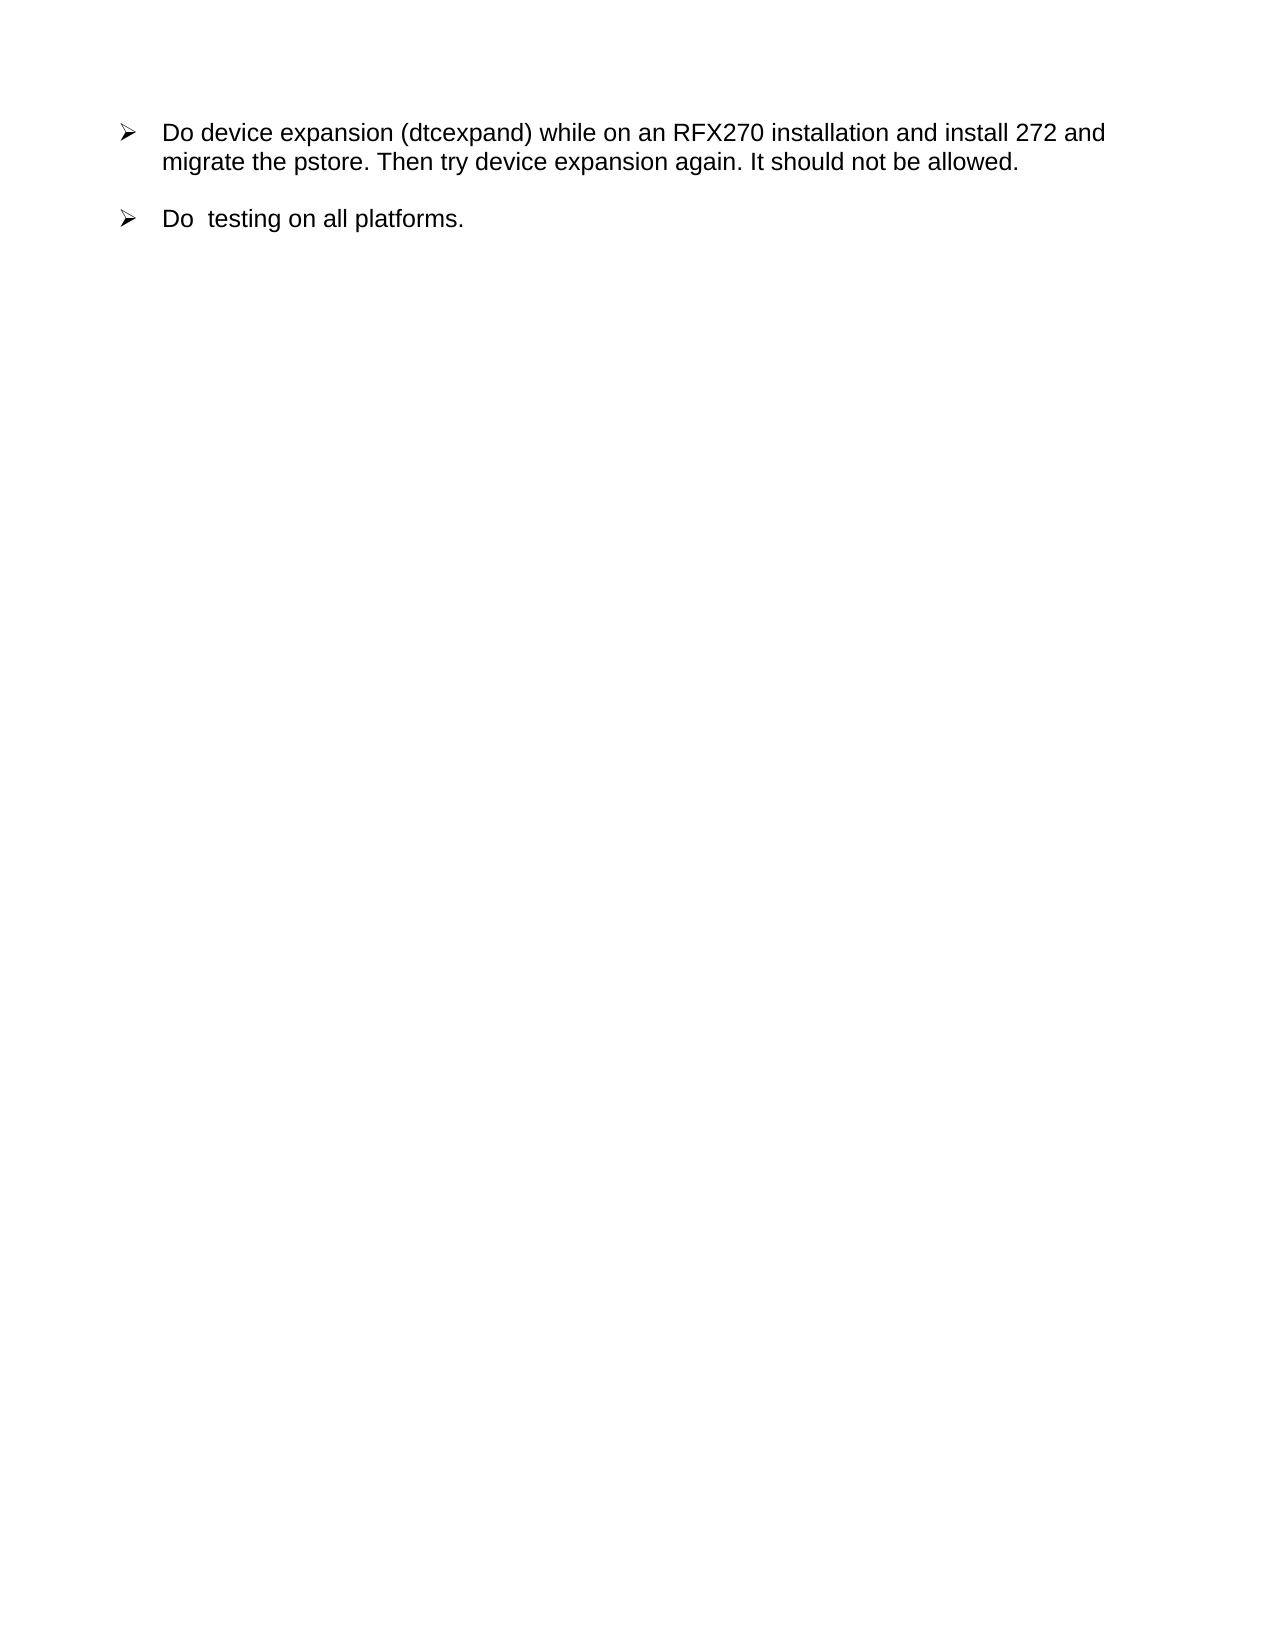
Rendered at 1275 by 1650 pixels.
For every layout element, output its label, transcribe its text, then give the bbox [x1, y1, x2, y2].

list Do device expansion (dtcexpand) while on an RFX270 installation and install 272 and migrate the pstore. Then try device expansion again. It should not be allowed. [118, 118, 1157, 176]
list Do testing on all platforms. [118, 204, 1157, 233]
